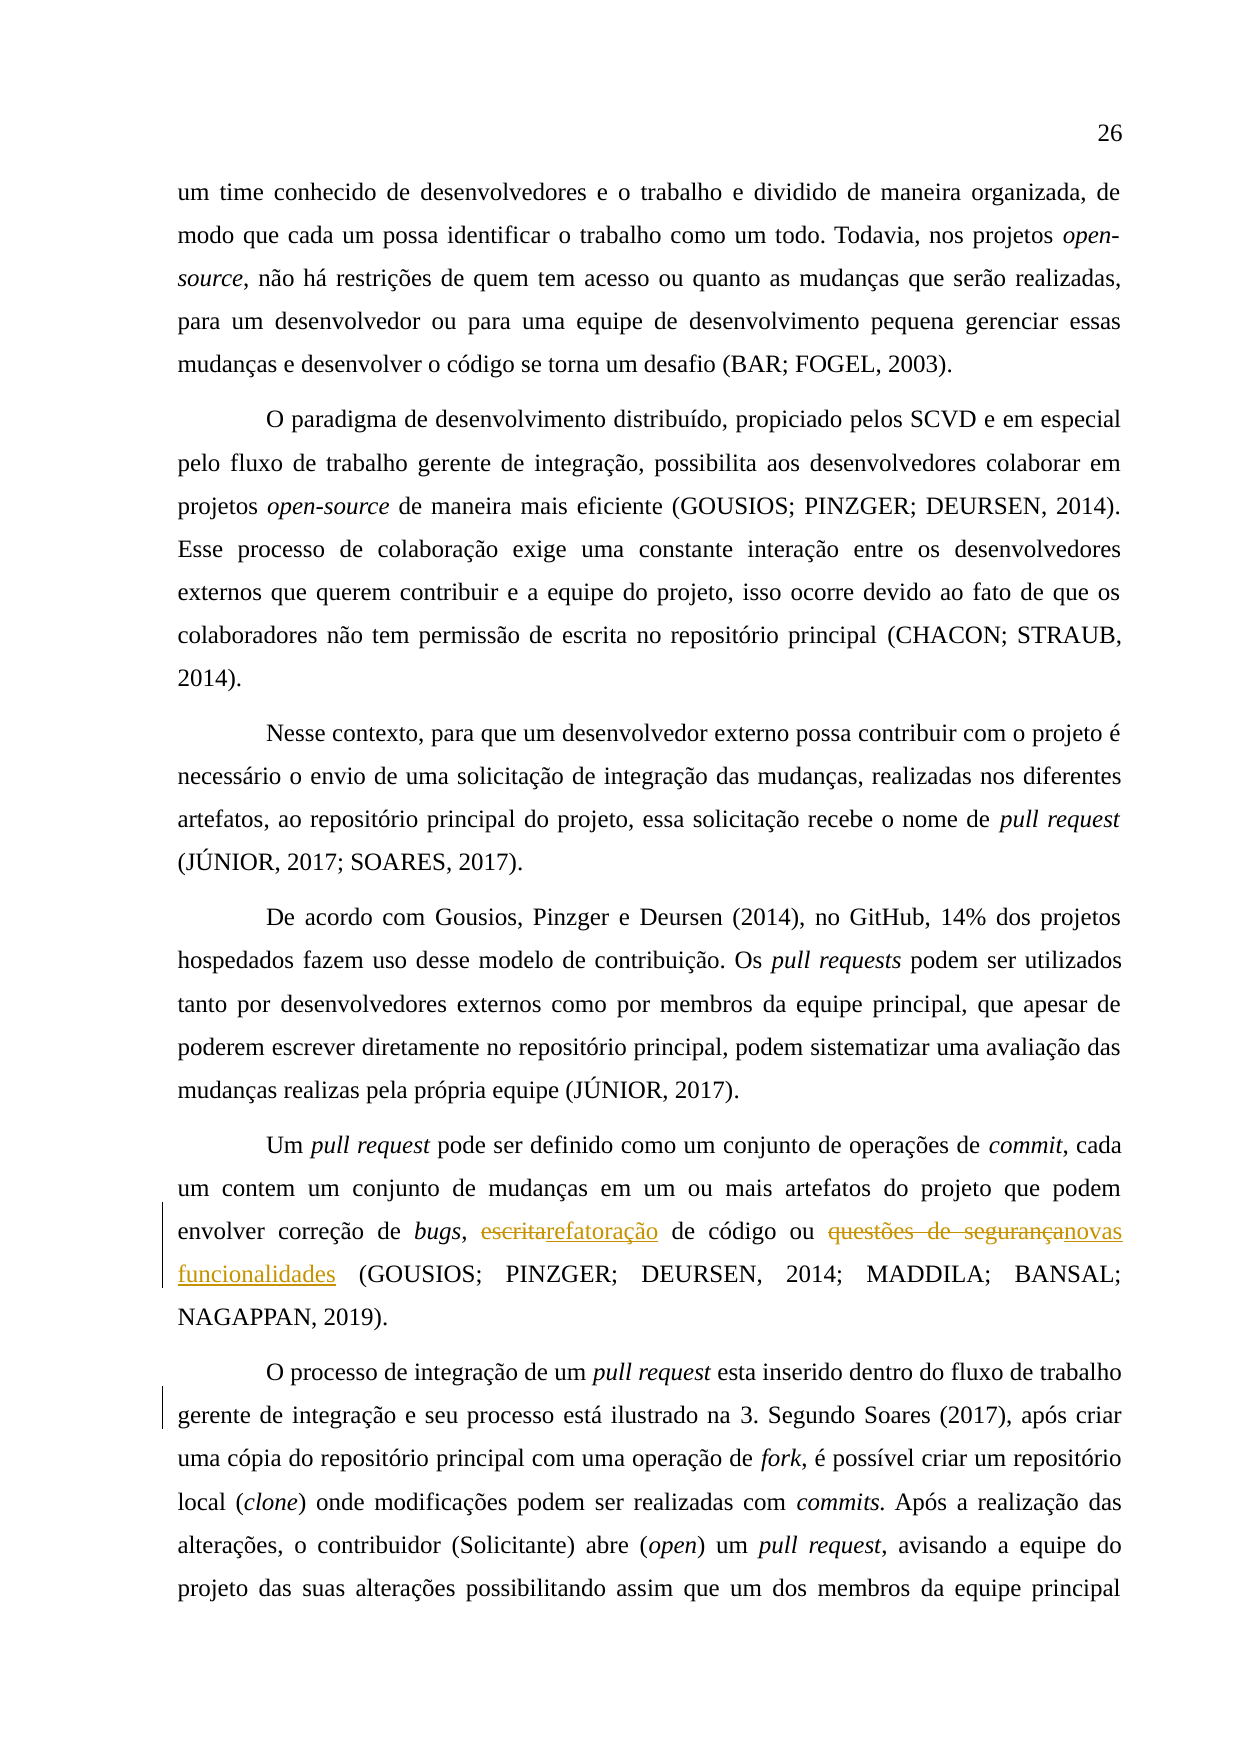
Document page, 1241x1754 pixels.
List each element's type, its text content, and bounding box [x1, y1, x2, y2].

text De acordo com Gousios, Pinzger e Deursen (2014), no GitHub, 14% dos projetos hospedados fazem uso desse modelo de contribuição. Os pull requests podem ser utilizados tanto por desenvolvedores externos como por membros da equipe principal, que apesar de poderem escrever diretamente no repositório principal, podem sistematizar uma avaliação das mudanças realizas pela própria equipe (JÚNIOR, 2017). [177, 902, 1122, 1104]
text um time conhecido de desenvolvedores e o trabalho e dividido de maneira organizada, de modo que cada um possa identificar o trabalho como um todo. Todavia, nos projetos open-source, não há restrições de quem tem acesso ou quanto as mudanças que serão realizadas, para um desenvolvedor ou para uma equipe de desenvolvimento pequena gerenciar essas mudanças e desenvolver o código se torna um desafio (BAR; FOGEL, 2003). [177, 177, 1122, 378]
text Um pull request pode ser definido como um conjunto de operações de commit, cada um contem um conjunto de mudanças em um ou mais artefatos do projeto que podem envolver correção de bugs, refatoração de código ou novas funcionalidades (GOUSIOS; PINZGER; DEURSEN, 2014; MADDILA; BANSAL; NAGAPPAN, 2019). [177, 1130, 1122, 1331]
text O paradigma de desenvolvimento distribuído, propiciado pelos SCVD e em especial pelo fluxo de trabalho gerente de integração, possibilita aos desenvolvedores colaborar em projetos open-source de maneira mais eficiente (GOUSIOS; PINZGER; DEURSEN, 2014). Esse processo de colaboração exige uma constante interação entre os desenvolvedores externos que querem contribuir e a equipe do projeto, isso ocorre devido ao fato de que os colaboradores não tem permissão de escrita no repositório principal (CHACON; STRAUB, 2014). [177, 404, 1122, 692]
text Nesse contexto, para que um desenvolvedor externo possa contribuir com o projeto é necessário o envio de uma solicitação de integração das mudanças, realizadas nos diferentes artefatos, ao repositório principal do projeto, essa solicitação recebe o nome de pull request (JÚNIOR, 2017; SOARES, 2017). [177, 718, 1122, 876]
text O processo de integração de um pull request esta inserido dentro do fluxo de trabalho gerente de integração e seu processo está ilustrado na 3. Segundo Soares (2017), após criar uma cópia do repositório principal com uma operação de fork, é possível criar um repositório local (clone) onde modificações podem ser realizadas com commits. Após a realização das alterações, o contribuidor (Solicitante) abre (open) um pull request, avisando a equipe do projeto das suas alterações possibilitando assim que um dos membros da equipe principal [177, 1357, 1122, 1602]
